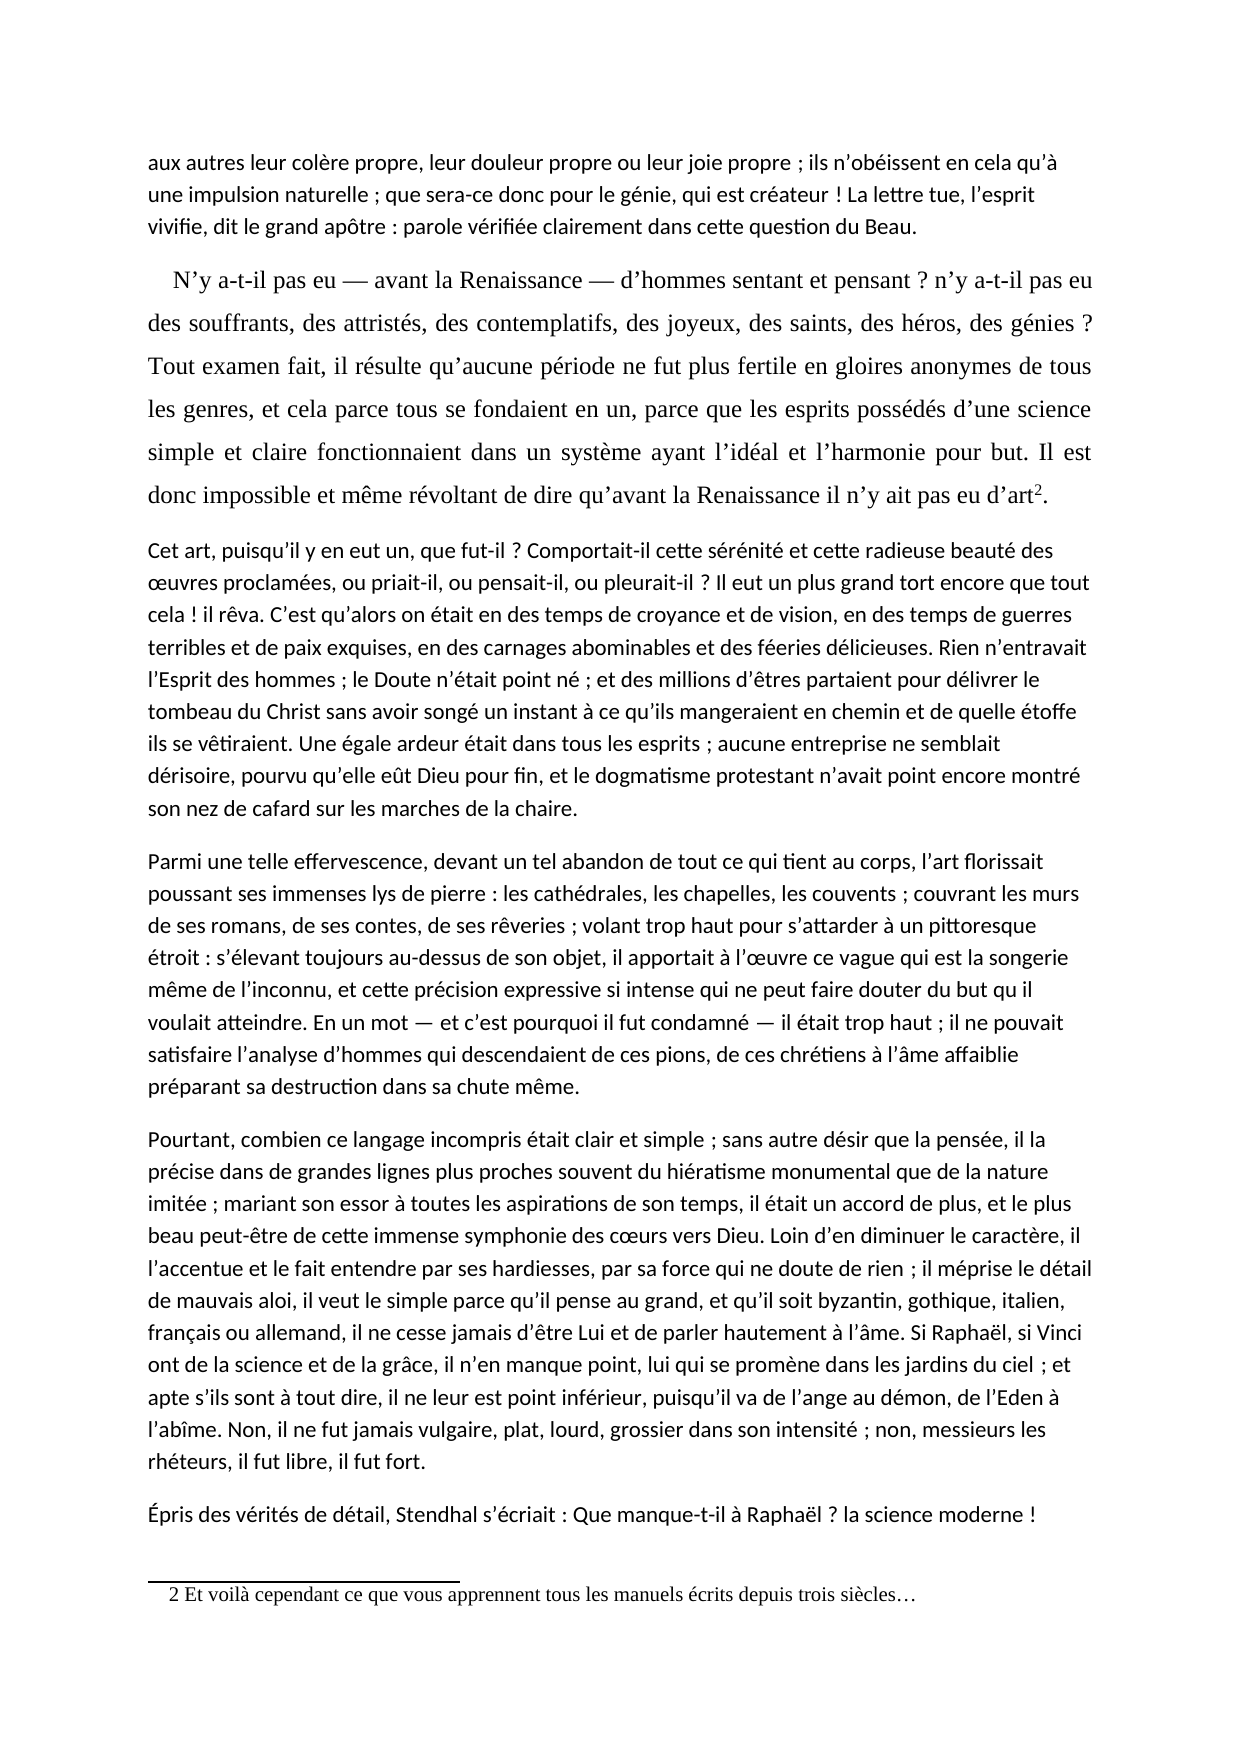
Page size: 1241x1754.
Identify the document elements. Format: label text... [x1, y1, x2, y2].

text Cet art, puisqu’il y en eut un, que fut-il ? Comportait-il cette sérénité et cette radieuse beauté des œuvres proclamées, ou priait-il, ou pensait-il, ou pleurait-il ? Il eut un plus grand tort encore que tout cela ! il rêva. C’est qu’alors on était en des temps de croyance et de vision, en des temps de guerres terribles et de paix exquises, en des carnages abominables et des féeries délicieuses. Rien n’entravait l’Esprit des hommes ; le Doute n’était point né ; et des millions d’êtres partaient pour délivrer le tombeau du Christ sans avoir songé un instant à ce qu’ils mangeraient en chemin et de quelle étoffe ils se vêtiraient. Une égale ardeur était dans tous les esprits ; aucune entreprise ne semblait dérisoire, pourvu qu’elle eût Dieu pour fin, et le dogmatisme protestant n’avait point encore montré son nez de cafard sur les marches de la chaire. [148, 536, 1093, 822]
text Épris des vérités de détail, Stendhal s’écriait : Que manque-t-il à Raphaël ? la science moderne ! [148, 1500, 1093, 1528]
text Et voilà cependant ce que vous apprennent tous les manuels écrits depuis trois siècles… [148, 1582, 1093, 1606]
text aux autres leur colère propre, leur douleur propre ou leur joie propre ; ils n’obéissent en cela qu’à une impulsion naturelle ; que sera-ce donc pour le génie, qui est créateur ! La lettre tue, l’esprit vivifie, dit le grand apôtre : parole vérifiée clairement dans cette question du Beau. [148, 148, 1093, 240]
text Parmi une telle effervescence, devant un tel abandon de tout ce qui tient au corps, l’art florissait poussant ses immenses lys de pierre : les cathédrales, les chapelles, les couvents ; couvrant les murs de ses romans, de ses contes, de ses rêveries ; volant trop haut pour s’attarder à un pittoresque étroit : s’élevant toujours au-dessus de son objet, il apportait à l’œuvre ce vague qui est la songerie même de l’inconnu, et cette précision expressive si intense qui ne peut faire douter du but qu il voulait atteindre. En un mot — et c’est pourquoi il fut condamné — il était trop haut ; il ne pouvait satisfaire l’analyse d’hommes qui descendaient de ces pions, de ces chrétiens à l’âme affaiblie préparant sa destruction dans sa chute même. [148, 847, 1093, 1100]
text N’y a-t-il pas eu — avant la Renaissance — d’hommes sentant et pensant ? n’y a-t-il pas eu des souffrants, des attristés, des contemplatifs, des joyeux, des saints, des héros, des génies ? Tout examen fait, il résulte qu’aucune période ne fut plus fertile en gloires anonymes de tous les genres, et cela parce tous se fondaient en un, parce que les esprits possédés d’une science simple et claire fonctionnaient dans un système ayant l’idéal et l’harmonie pour but. Il est donc impossible et même révoltant de dire qu’avant la Renaissance il n’y ait pas eu d’art. [148, 265, 1093, 509]
text Pourtant, combien ce langage incompris était clair et simple ; sans autre désir que la pensée, il la précise dans de grandes lignes plus proches souvent du hiératisme monumental que de la nature imitée ; mariant son essor à toutes les aspirations de son temps, il était un accord de plus, et le plus beau peut-être de cette immense symphonie des cœurs vers Dieu. Loin d’en diminuer le caractère, il l’accentue et le fait entendre par ses hardiesses, par sa force qui ne doute de rien ; il méprise le détail de mauvais aloi, il veut le simple parce qu’il pense au grand, et qu’il soit byzantin, gothique, italien, français ou allemand, il ne cesse jamais d’être Lui et de parler hautement à l’âme. Si Raphaël, si Vinci ont de la science et de la grâce, il n’en manque point, lui qui se promène dans les jardins du ciel ; et apte s’ils sont à tout dire, il ne leur est point inférieur, puisqu’il va de l’ange au démon, de l’Eden à l’abîme. Non, il ne fut jamais vulgaire, plat, lourd, grossier dans son intensité ; non, messieurs les rhéteurs, il fut libre, il fut fort. [148, 1125, 1093, 1475]
